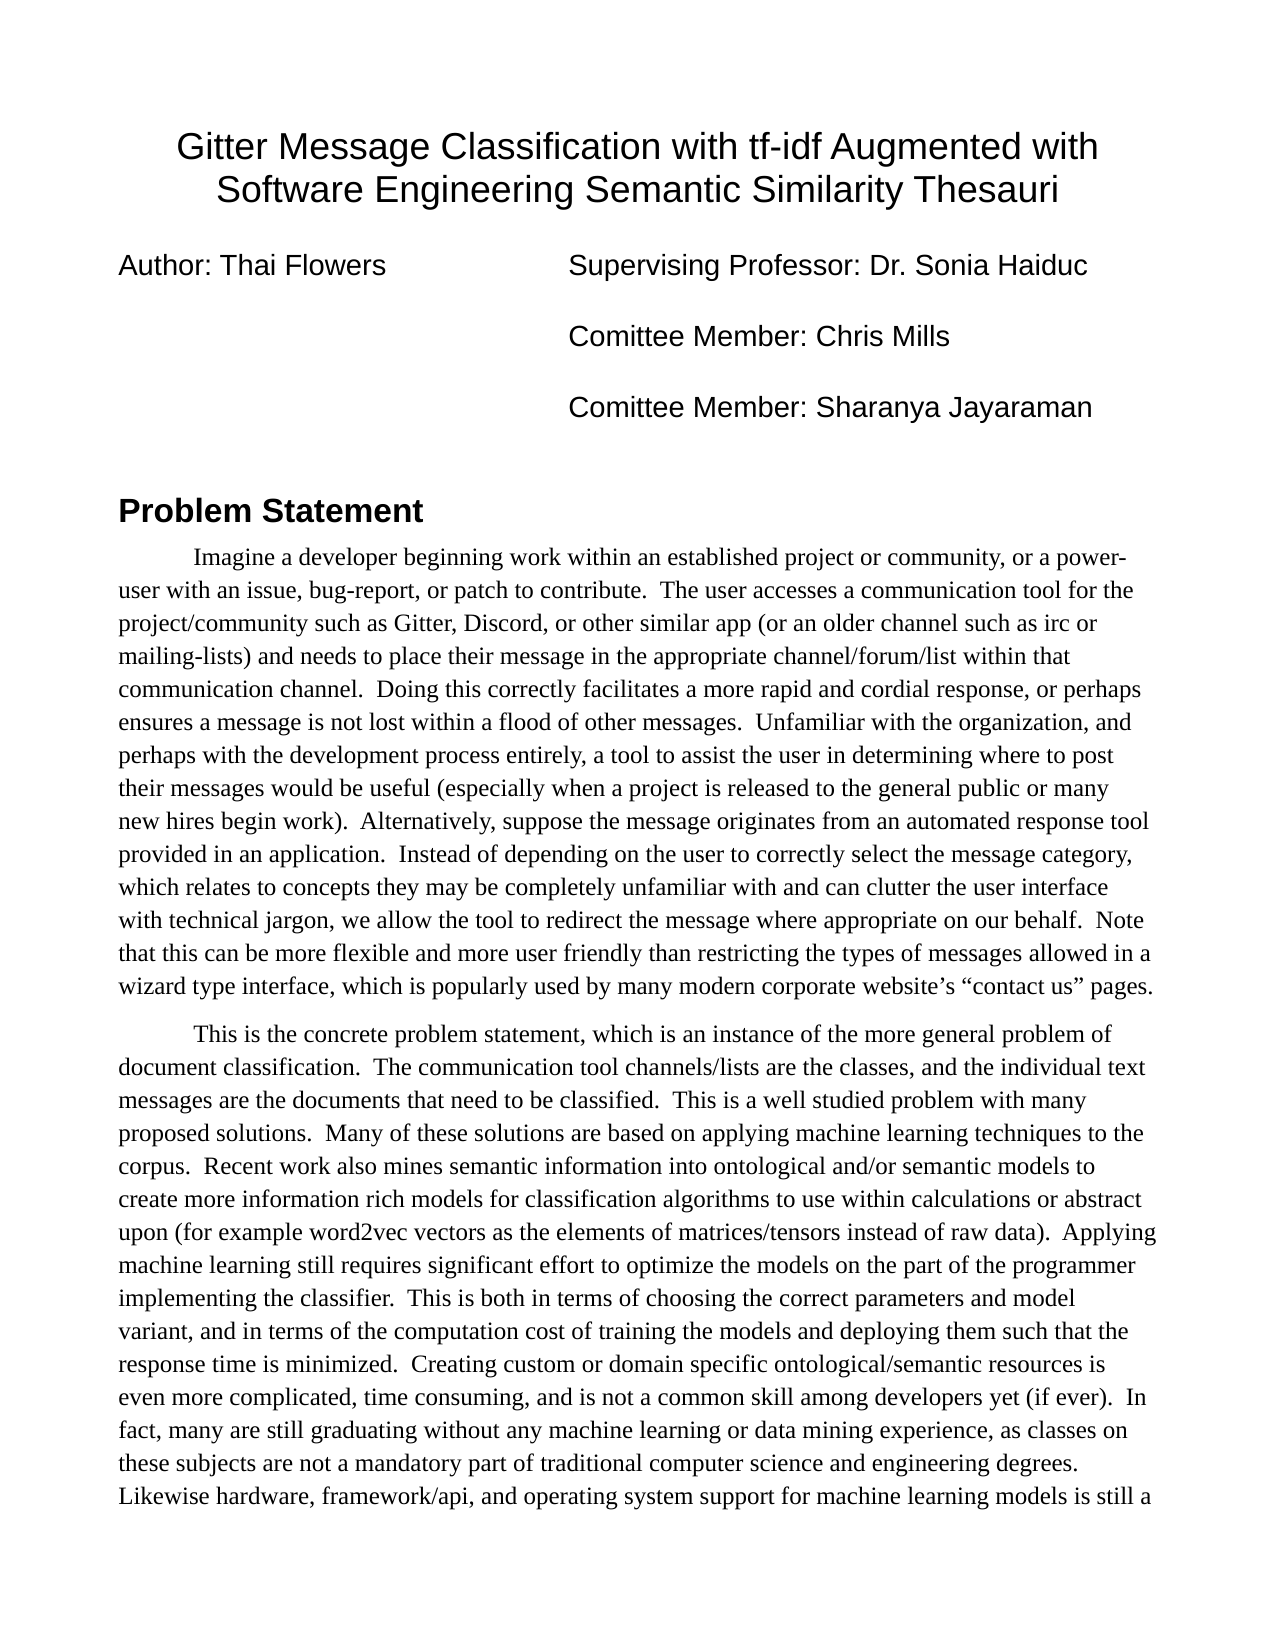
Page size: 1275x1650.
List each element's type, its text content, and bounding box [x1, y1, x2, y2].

subtitle Comittee Member: Sharanya Jayaraman [118, 390, 1157, 457]
subtitle Gitter Message Classification with tf-idf Augmented with Software Engineering Semantic Similarity Thesauri [118, 124, 1157, 211]
subtitle Problem Statement [118, 491, 1157, 529]
subtitle Author: Thai Flowers Supervising Professor: Dr. Sonia Haiduc [118, 248, 1157, 282]
subtitle Comittee Member: Chris Mills [118, 319, 1157, 353]
text This is the concrete problem statement, which is an instance of the more general problem of document classification. The communication tool channels/lists are the classes, and the individual text messages are the documents that need to be classified. This is a well studied problem with many proposed solutions. Many of these solutions are based on applying machine learning techniques to the corpus. Recent work also mines semantic information into ontological and/or semantic models to create more information rich models for classification algorithms to use within calculations or abstract upon (for example word2vec vectors as the elements of matrices/tensors instead of raw data). Applying machine learning still requires significant effort to optimize the models on the part of the programmer implementing the classifier. This is both in terms of choosing the correct parameters and model variant, and in terms of the computation cost of training the models and deploying them such that the response time is minimized. Creating custom or domain specific ontological/semantic resources is even more complicated, time consuming, and is not a common skill among developers yet (if ever). In fact, many are still graduating without any machine learning or data mining experience, as classes on these subjects are not a mandatory part of traditional computer science and engineering degrees. Likewise hardware, framework/api, and operating system support for machine learning models is still a [118, 1019, 1157, 1510]
text Imagine a developer beginning work within an established project or community, or a power-user with an issue, bug-report, or patch to contribute. The user accesses a communication tool for the project/community such as Gitter, Discord, or other similar app (or an older channel such as irc or mailing-lists) and needs to place their message in the appropriate channel/forum/list within that communication channel. Doing this correctly facilitates a more rapid and cordial response, or perhaps ensures a message is not lost within a flood of other messages. Unfamiliar with the organization, and perhaps with the development process entirely, a tool to assist the user in determining where to post their messages would be useful (especially when a project is released to the general public or many new hires begin work). Alternatively, suppose the message originates from an automated response tool provided in an application. Instead of depending on the user to correctly select the message category, which relates to concepts they may be completely unfamiliar with and can clutter the user interface with technical jargon, we allow the tool to redirect the message where appropriate on our behalf. Note that this can be more flexible and more user friendly than restricting the types of messages allowed in a wizard type interface, which is popularly used by many modern corporate website’s “contact us” pages. [118, 542, 1157, 1000]
